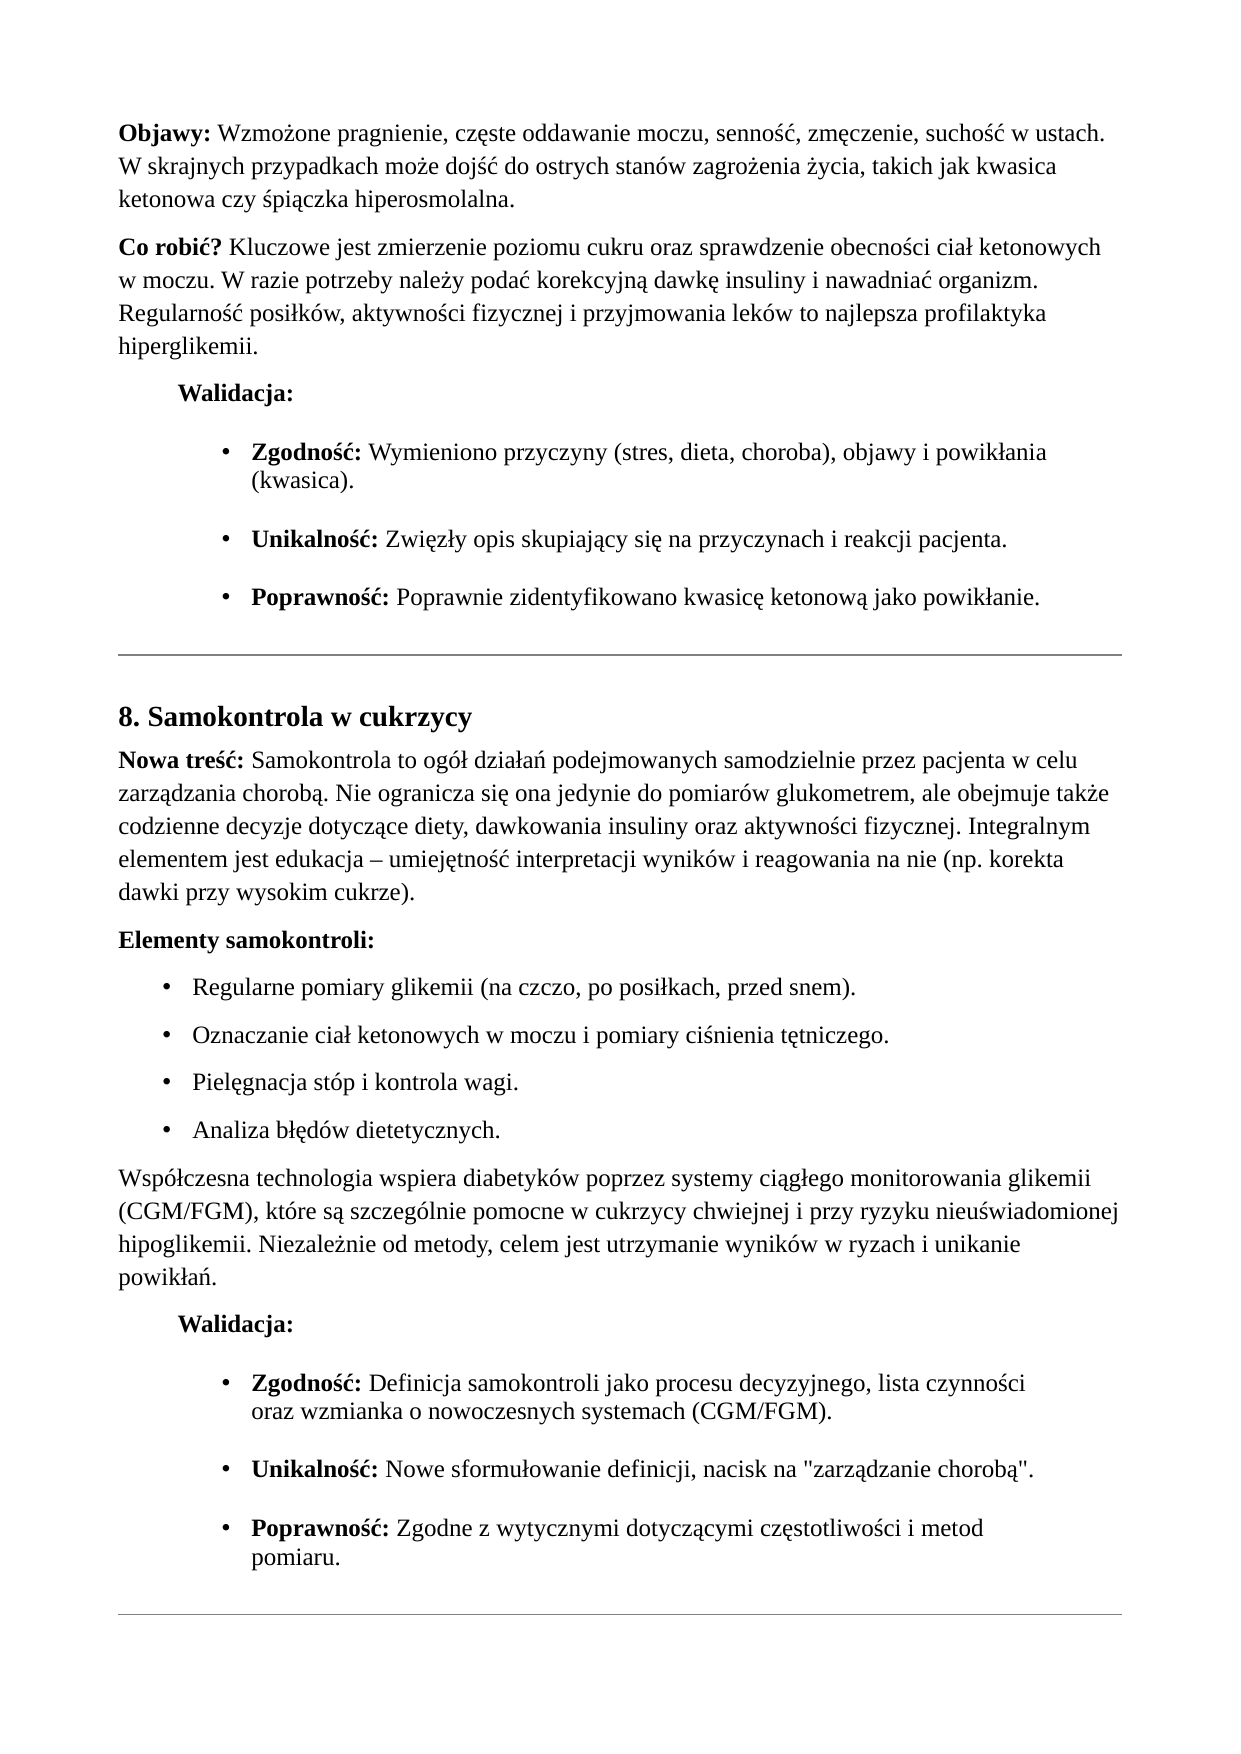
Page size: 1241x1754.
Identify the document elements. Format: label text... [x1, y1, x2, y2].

list Oznaczanie ciał ketonowych w moczu i pomiary ciśnienia tętniczego. [162, 1020, 1122, 1049]
subtitle 8. Samokontrola w cukrzycy [118, 699, 1122, 732]
list Poprawność: Zgodne z wytycznymi dotyczącymi częstotliwości i metod pomiaru. [222, 1513, 1063, 1570]
list Zgodność: Definicja samokontroli jako procesu decyzyjnego, lista czynności oraz wzmianka o nowoczesnych systemach (CGM/FGM). [222, 1368, 1063, 1425]
text Nowa treść: Samokontrola to ogół działań podejmowanych samodzielnie przez pacjenta w celu zarządzania chorobą. Nie ogranicza się ona jedynie do pomiarów glukometrem, ale obejmuje także codzienne decyzje dotyczące diety, dawkowania insuliny oraz aktywności fizycznej. Integralnym elementem jest edukacja – umiejętność interpretacji wyników i reagowania na nie (np. korekta dawki przy wysokim cukrze). [118, 745, 1122, 906]
list Poprawność: Poprawnie zidentyfikowano kwasicę ketonową jako powikłanie. [222, 582, 1063, 611]
text Walidacja: [177, 1309, 1063, 1338]
list Regularne pomiary glikemii (na czczo, po posiłkach, przed snem). [162, 972, 1122, 1001]
list Analiza błędów dietetycznych. [162, 1115, 1122, 1144]
list Zgodność: Wymieniono przyczyny (stres, dieta, choroba), objawy i powikłania (kwasica). [222, 437, 1063, 494]
list Pielęgnacja stóp i kontrola wagi. [162, 1067, 1122, 1096]
text Co robić? Kluczowe jest zmierzenie poziomu cukru oraz sprawdzenie obecności ciał ketonowych w moczu. W razie potrzeby należy podać korekcyjną dawkę insuliny i nawadniać organizm. Regularność posiłków, aktywności fizycznej i przyjmowania leków to najlepsza profilaktyka hiperglikemii. [118, 232, 1122, 359]
text Elementy samokontroli: [118, 925, 1122, 953]
list Unikalność: Zwięzły opis skupiający się na przyczynach i reakcji pacjenta. [222, 524, 1063, 552]
text Objawy: Wzmożone pragnienie, częste oddawanie moczu, senność, zmęczenie, suchość w ustach. W skrajnych przypadkach może dojść do ostrych stanów zagrożenia życia, takich jak kwasica ketonowa czy śpiączka hiperosmolalna. [118, 118, 1122, 213]
text Walidacja: [177, 378, 1063, 407]
text Współczesna technologia wspiera diabetyków poprzez systemy ciągłego monitorowania glikemii (CGM/FGM), które są szczególnie pomocne w cukrzycy chwiejnej i przy ryzyku nieuświadomionej hipoglikemii. Niezależnie od metody, celem jest utrzymanie wyników w ryzach i unikanie powikłań. [118, 1163, 1122, 1291]
list Unikalność: Nowe sformułowanie definicji, nacisk na "zarządzanie chorobą". [222, 1454, 1063, 1483]
